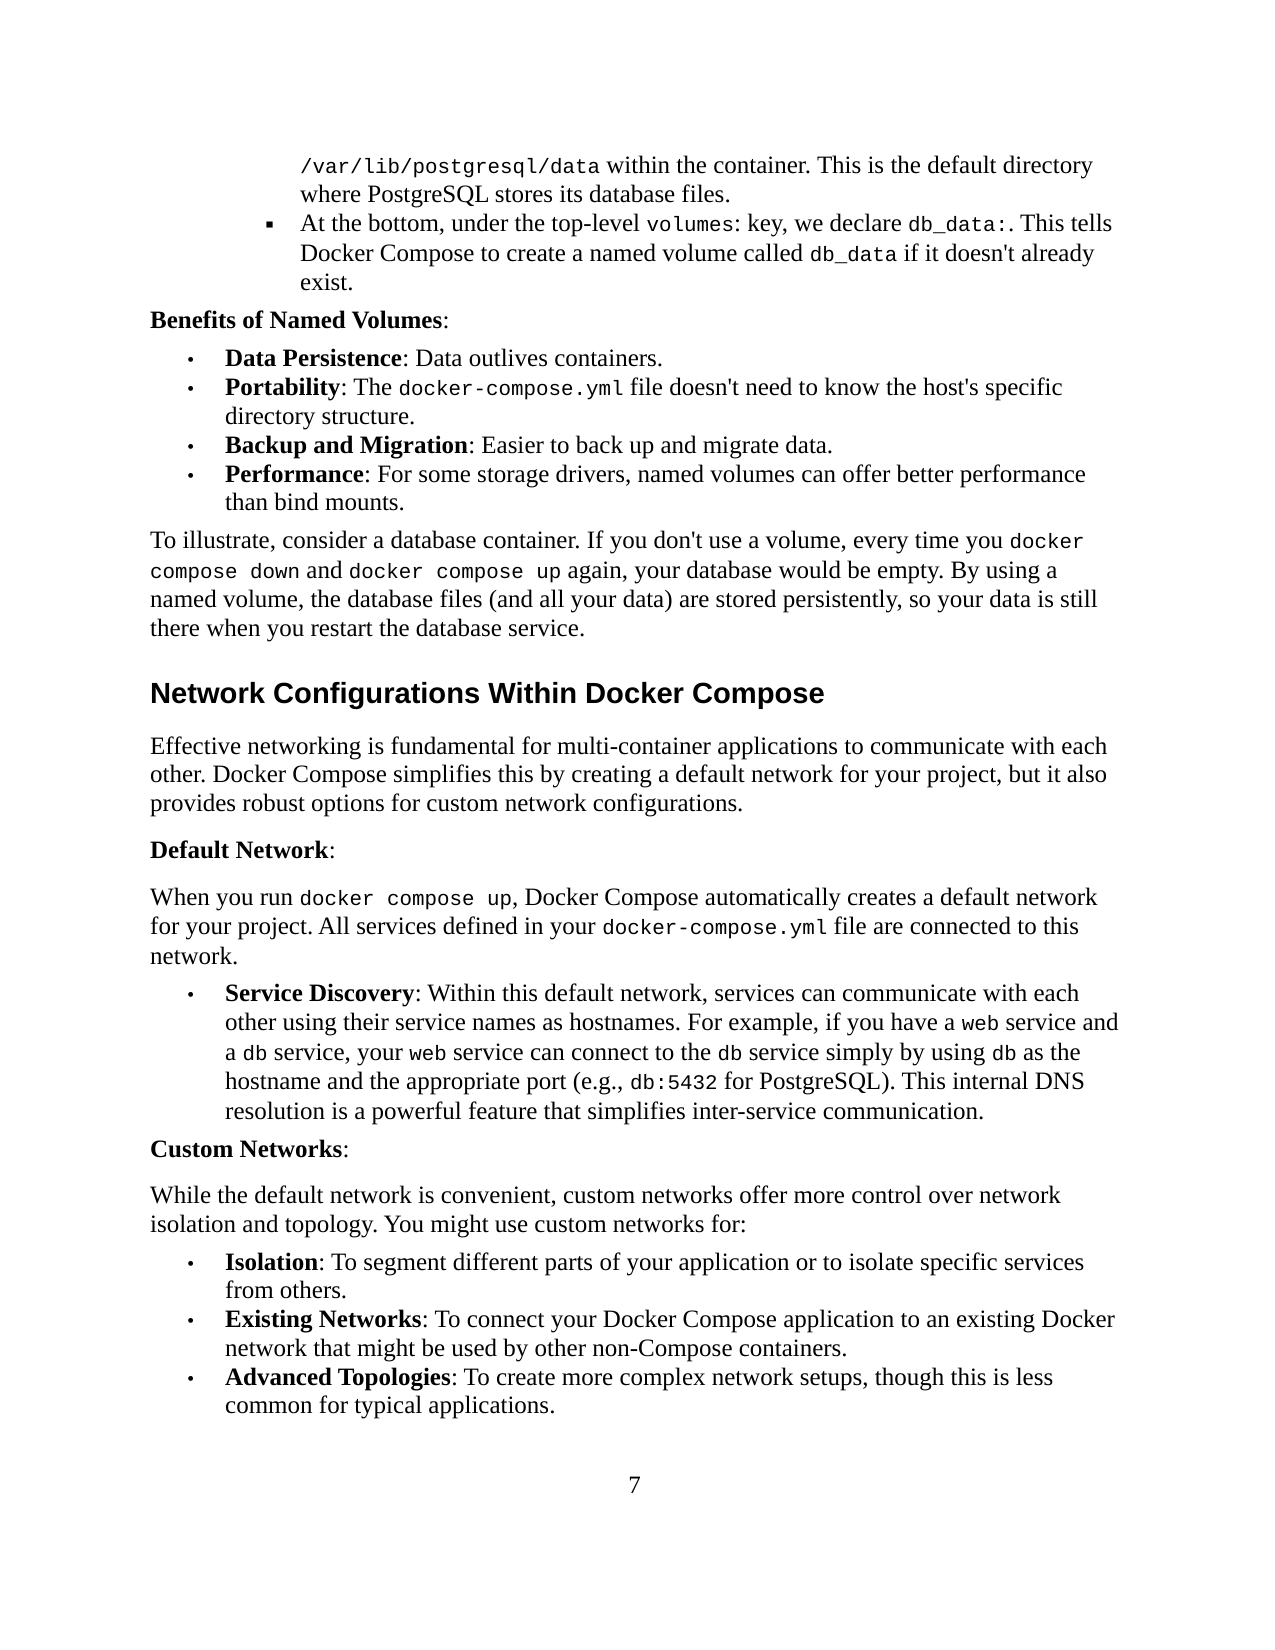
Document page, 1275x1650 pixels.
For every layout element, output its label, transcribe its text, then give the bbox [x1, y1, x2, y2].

list Portability: The docker-compose.yml file doesn't need to know the host's specific directory structure. [187, 372, 1125, 430]
text Benefits of Named Volumes: [150, 305, 1125, 334]
list Backup and Migration: Easier to back up and migrate data. [187, 430, 1125, 459]
list Existing Networks: To connect your Docker Compose application to an existing Docker network that might be used by other non-Compose containers. [187, 1304, 1125, 1362]
list At the bottom, under the top-level volumes: key, we declare db_data:. This tells Docker Compose to create a named volume called db_data if it doesn't already exist. [262, 208, 1125, 296]
list Performance: For some storage drivers, named volumes can offer better performance than bind mounts. [187, 459, 1125, 516]
list Service Discovery: Within this default network, services can communicate with each other using their service names as hostnames. For example, if you have a web service and a db service, your web service can connect to the db service simply by using db as the hostname and the appropriate port (e.g., db:5432 for PostgreSQL). This internal DNS resolution is a powerful feature that simplifies inter-service communication. [187, 978, 1125, 1125]
subtitle Network Configurations Within Docker Compose [150, 676, 1125, 709]
text When you run docker compose up, Docker Compose automatically creates a default network for your project. All services defined in your docker-compose.yml file are connected to this network. [150, 882, 1125, 969]
list /var/lib/postgresql/data within the container. This is the default directory where PostgreSQL stores its database files. [262, 150, 1125, 208]
list Advanced Topologies: To create more complex network setups, though this is less common for typical applications. [187, 1362, 1125, 1419]
list Isolation: To segment different parts of your application or to isolate specific services from others. [187, 1247, 1125, 1304]
text Default Network: [150, 835, 1125, 864]
text Effective networking is fundamental for multi-container applications to communicate with each other. Docker Compose simplifies this by creating a default network for your project, but it also provides robust options for custom network configurations. [150, 731, 1125, 817]
text Custom Networks: [150, 1134, 1125, 1162]
text To illustrate, consider a database container. If you don't use a volume, every time you docker compose down and docker compose up again, your database would be empty. By using a named volume, the database files (and all your data) are stored persistently, so your data is still there when you restart the database service. [150, 525, 1125, 642]
list Data Persistence: Data outlives containers. [187, 343, 1125, 372]
text While the default network is convenient, custom networks offer more control over network isolation and topology. You might use custom networks for: [150, 1180, 1125, 1238]
